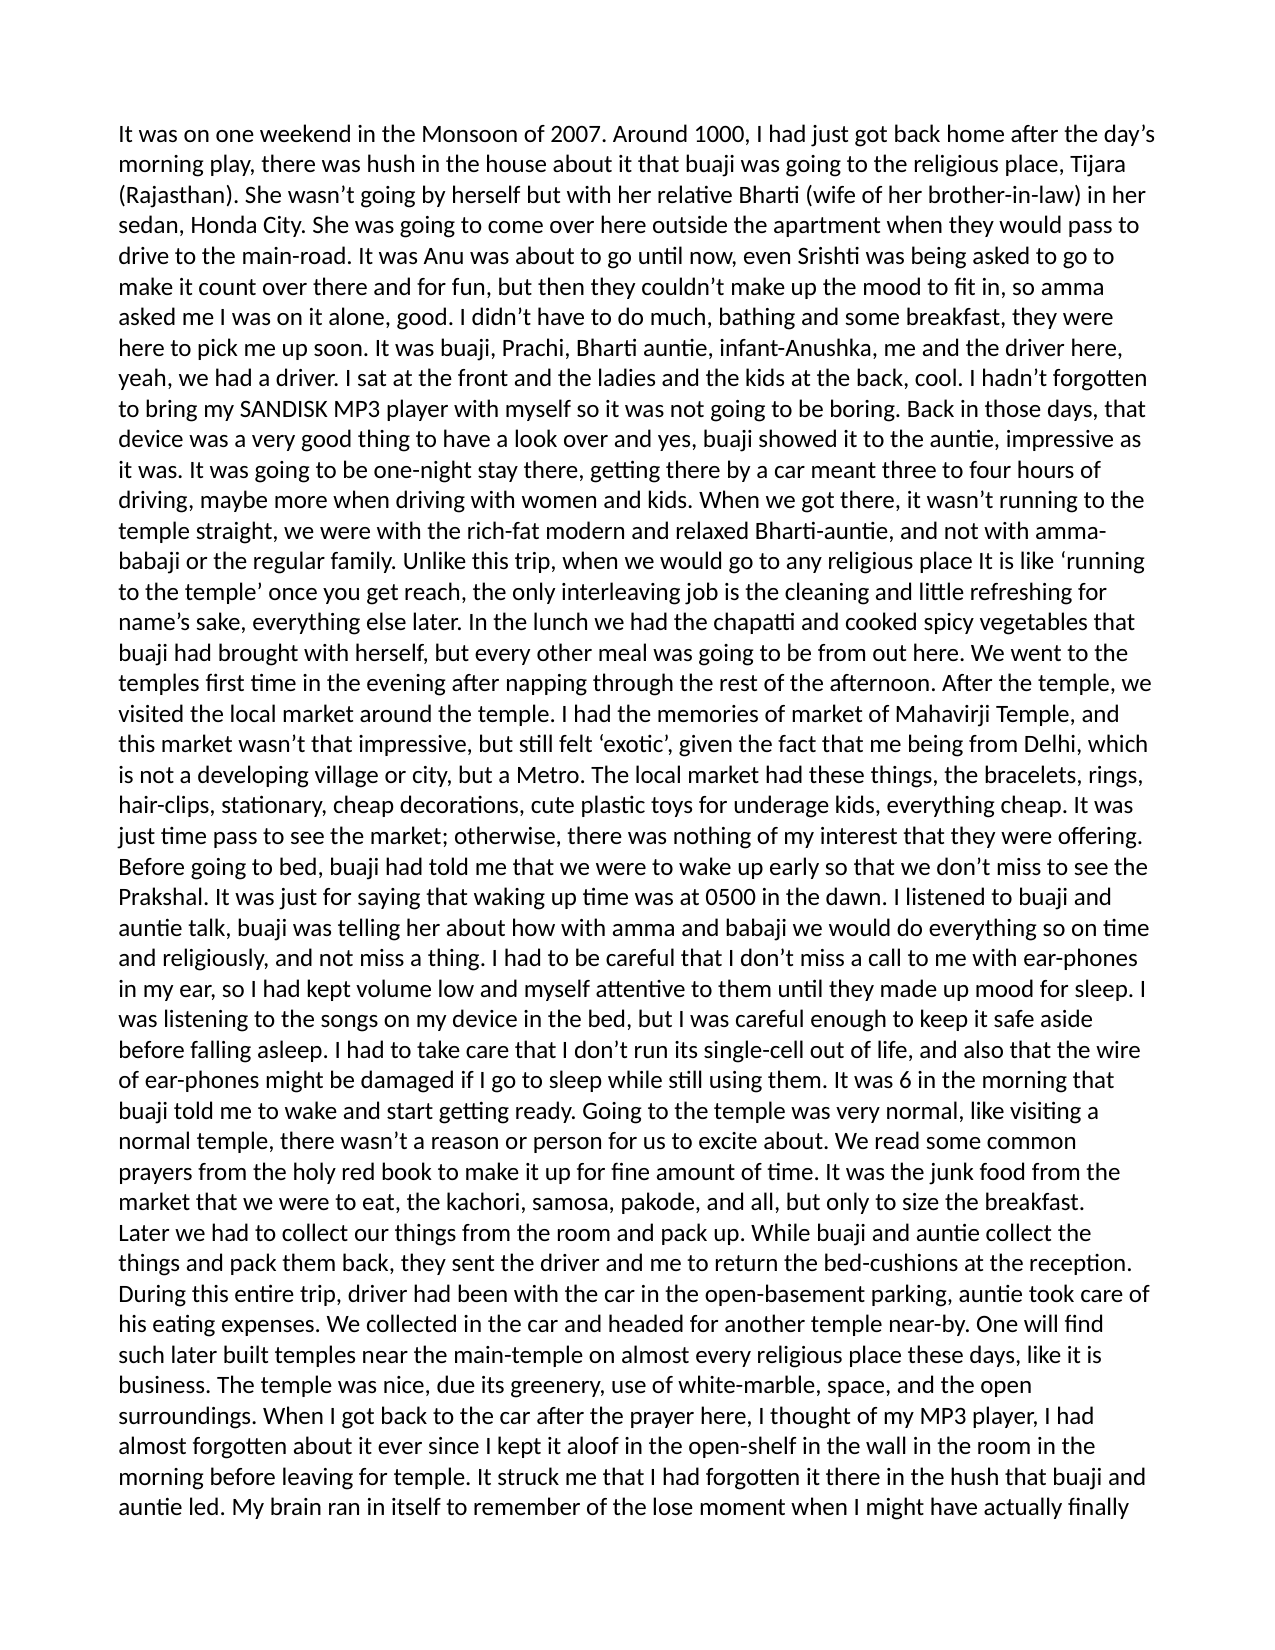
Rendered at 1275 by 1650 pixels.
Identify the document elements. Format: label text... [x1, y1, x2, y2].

text Before going to bed, buaji had told me that we were to wake up early so that we don’t miss to see the Prakshal. It was just for saying that waking up time was at 0500 in the dawn. I listened to buaji and auntie talk, buaji was telling her about how with amma and babaji we would do everything so on time and religiously, and not miss a thing. I had to be careful that I don’t miss a call to me with ear-phones in my ear, so I had kept volume low and myself attentive to them until they made up mood for sleep. I was listening to the songs on my device in the bed, but I was careful enough to keep it safe aside before falling asleep. I had to take care that I don’t run its single-cell out of life, and also that the wire of ear-phones might be damaged if I go to sleep while still using them. It was 6 in the morning that buaji told me to wake and start getting ready. Going to the temple was very normal, like visiting a normal temple, there wasn’t a reason or person for us to excite about. We read some common prayers from the holy red book to make it up for fine amount of time. It was the junk food from the market that we were to eat, the kachori, samosa, pakode, and all, but only to size the breakfast. [118, 851, 1157, 1217]
text It was on one weekend in the Monsoon of 2007. Around 1000, I had just got back home after the day’s morning play, there was hush in the house about it that buaji was going to the religious place, Tijara (Rajasthan). She wasn’t going by herself but with her relative Bharti (wife of her brother-in-law) in her sedan, Honda City. She was going to come over here outside the apartment when they would pass to drive to the main-road. It was Anu was about to go until now, even Srishti was being asked to go to make it count over there and for fun, but then they couldn’t make up the mood to fit in, so amma asked me I was on it alone, good. I didn’t have to do much, bathing and some breakfast, they were here to pick me up soon. It was buaji, Prachi, Bharti auntie, infant-Anushka, me and the driver here, yeah, we had a driver. I sat at the front and the ladies and the kids at the back, cool. I hadn’t forgotten to bring my SANDISK MP3 player with myself so it was not going to be boring. Back in those days, that device was a very good thing to have a look over and yes, buaji showed it to the auntie, impressive as it was. It was going to be one-night stay there, getting there by a car meant three to four hours of driving, maybe more when driving with women and kids. When we got there, it wasn’t running to the temple straight, we were with the rich-fat modern and relaxed Bharti-auntie, and not with amma-babaji or the regular family. Unlike this trip, when we would go to any religious place It is like ‘running to the temple’ once you get reach, the only interleaving job is the cleaning and little refreshing for name’s sake, everything else later. In the lunch we had the chapatti and cooked spicy vegetables that buaji had brought with herself, but every other meal was going to be from out here. We went to the temples first time in the evening after napping through the rest of the afternoon. After the temple, we visited the local market around the temple. I had the memories of market of Mahavirji Temple, and this market wasn’t that impressive, but still felt ‘exotic’, given the fact that me being from Delhi, which is not a developing village or city, but a Metro. The local market had these things, the bracelets, rings, hair-clips, stationary, cheap decorations, cute plastic toys for underage kids, everything cheap. It was just time pass to see the market; otherwise, there was nothing of my interest that they were offering. [118, 118, 1157, 851]
text Later we had to collect our things from the room and pack up. While buaji and auntie collect the things and pack them back, they sent the driver and me to return the bed-cushions at the reception. During this entire trip, driver had been with the car in the open-basement parking, auntie took care of his eating expenses. We collected in the car and headed for another temple near-by. One will find such later built temples near the main-temple on almost every religious place these days, like it is business. The temple was nice, due its greenery, use of white-marble, space, and the open surroundings. When I got back to the car after the prayer here, I thought of my MP3 player, I had almost forgotten about it ever since I kept it aloof in the open-shelf in the wall in the room in the morning before leaving for temple. It struck me that I had forgotten it there in the hush that buaji and auntie led. My brain ran in itself to remember of the lose moment when I might have actually finally [118, 1217, 1157, 1522]
